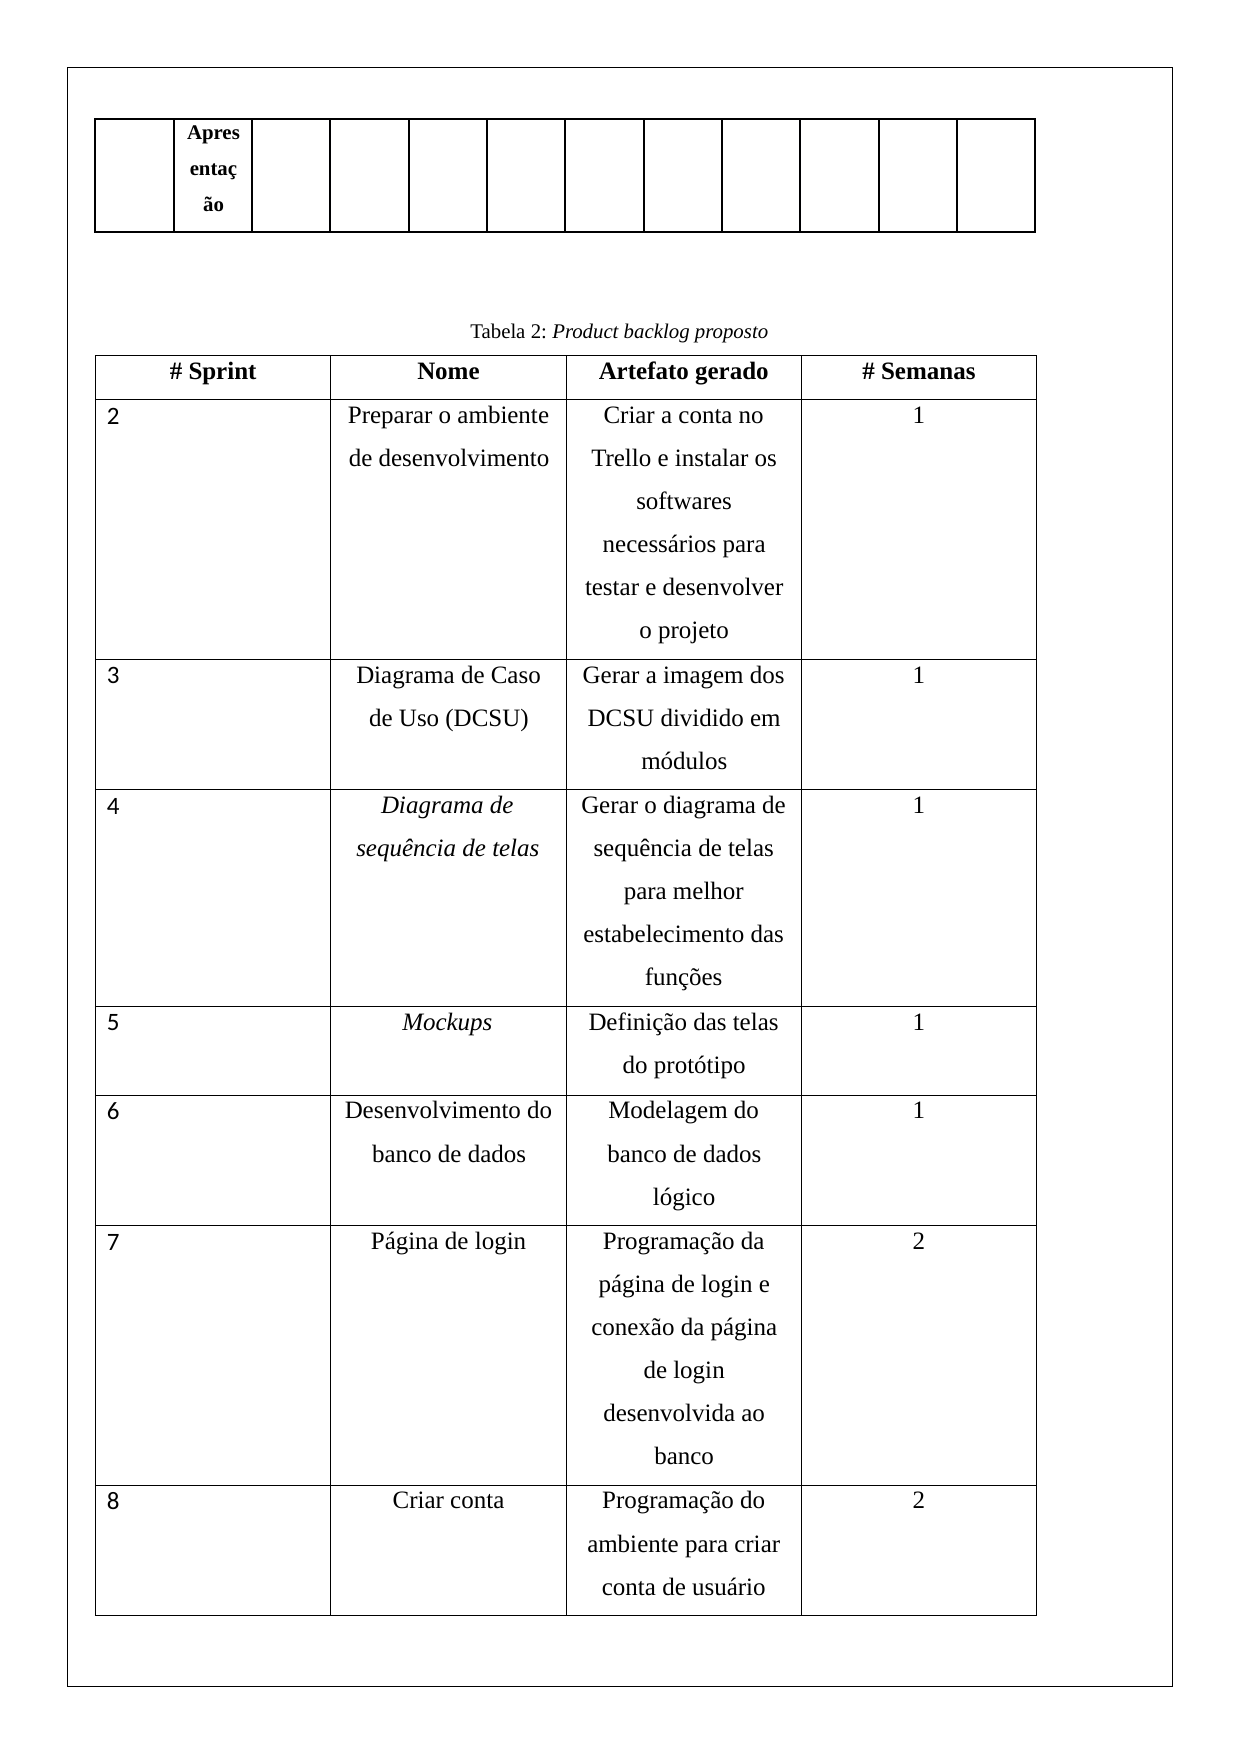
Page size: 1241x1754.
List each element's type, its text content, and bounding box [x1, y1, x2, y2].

table_cell Preparar o ambiente de desenvolvimento [331, 400, 566, 659]
table_cell [566, 120, 643, 231]
table_cell [958, 120, 1034, 231]
table_cell [96, 1486, 330, 1615]
table_cell Programação da página de login e conexão da página de login desenvolvida ao banco [567, 1226, 801, 1484]
table_cell [253, 120, 329, 231]
table_header # Sprint [96, 356, 330, 399]
table_cell [801, 120, 878, 231]
table_header Nome [331, 356, 566, 399]
table_cell Desenvolvimento do banco de dados [331, 1096, 566, 1225]
table_cell Definição das telas do protótipo [567, 1007, 801, 1094]
table_cell Modelagem do banco de dados lógico [567, 1096, 801, 1225]
text Tabela 2: Product backlog proposto [118, 319, 1122, 343]
table_cell 2 [802, 1486, 1036, 1615]
table_cell Mockups [331, 1007, 566, 1094]
table_cell Diagrama de Caso de Uso (DCSU) [331, 660, 566, 789]
table_cell Gerar a imagem dos DCSU dividido em módulos [567, 660, 801, 789]
table_cell 1 [802, 400, 1036, 659]
table_cell 2 [802, 1226, 1036, 1484]
table_cell 1 [802, 1096, 1036, 1225]
table_cell 1 [802, 1007, 1036, 1094]
table_header # Semanas [802, 356, 1036, 399]
table_cell Criar conta [331, 1486, 566, 1615]
table_cell [96, 1096, 330, 1225]
table_cell [645, 120, 721, 231]
table_cell [723, 120, 799, 231]
table_cell Criar a conta no Trello e instalar os softwares necessários para testar e desenvolver o projeto [567, 400, 801, 659]
table_cell Programação do ambiente para criar conta de usuário [567, 1486, 801, 1615]
table_cell Página de login [331, 1226, 566, 1484]
table_cell 1 [802, 660, 1036, 789]
table_cell [331, 120, 408, 231]
table_cell [96, 790, 330, 1006]
table_cell [410, 120, 486, 231]
table_cell [488, 120, 564, 231]
table_cell [880, 120, 956, 231]
table_cell Apresentação [175, 120, 251, 231]
table_cell [96, 1007, 330, 1094]
table_cell [96, 660, 330, 789]
table_cell [96, 1226, 330, 1484]
table_header Artefato gerado [567, 356, 801, 399]
table_cell Gerar o diagrama de sequência de telas para melhor estabelecimento das funções [567, 790, 801, 1006]
table_cell Diagrama de sequência de telas [331, 790, 566, 1006]
table_cell 1 [802, 790, 1036, 1006]
table_cell [96, 120, 173, 231]
table_cell [96, 400, 330, 659]
